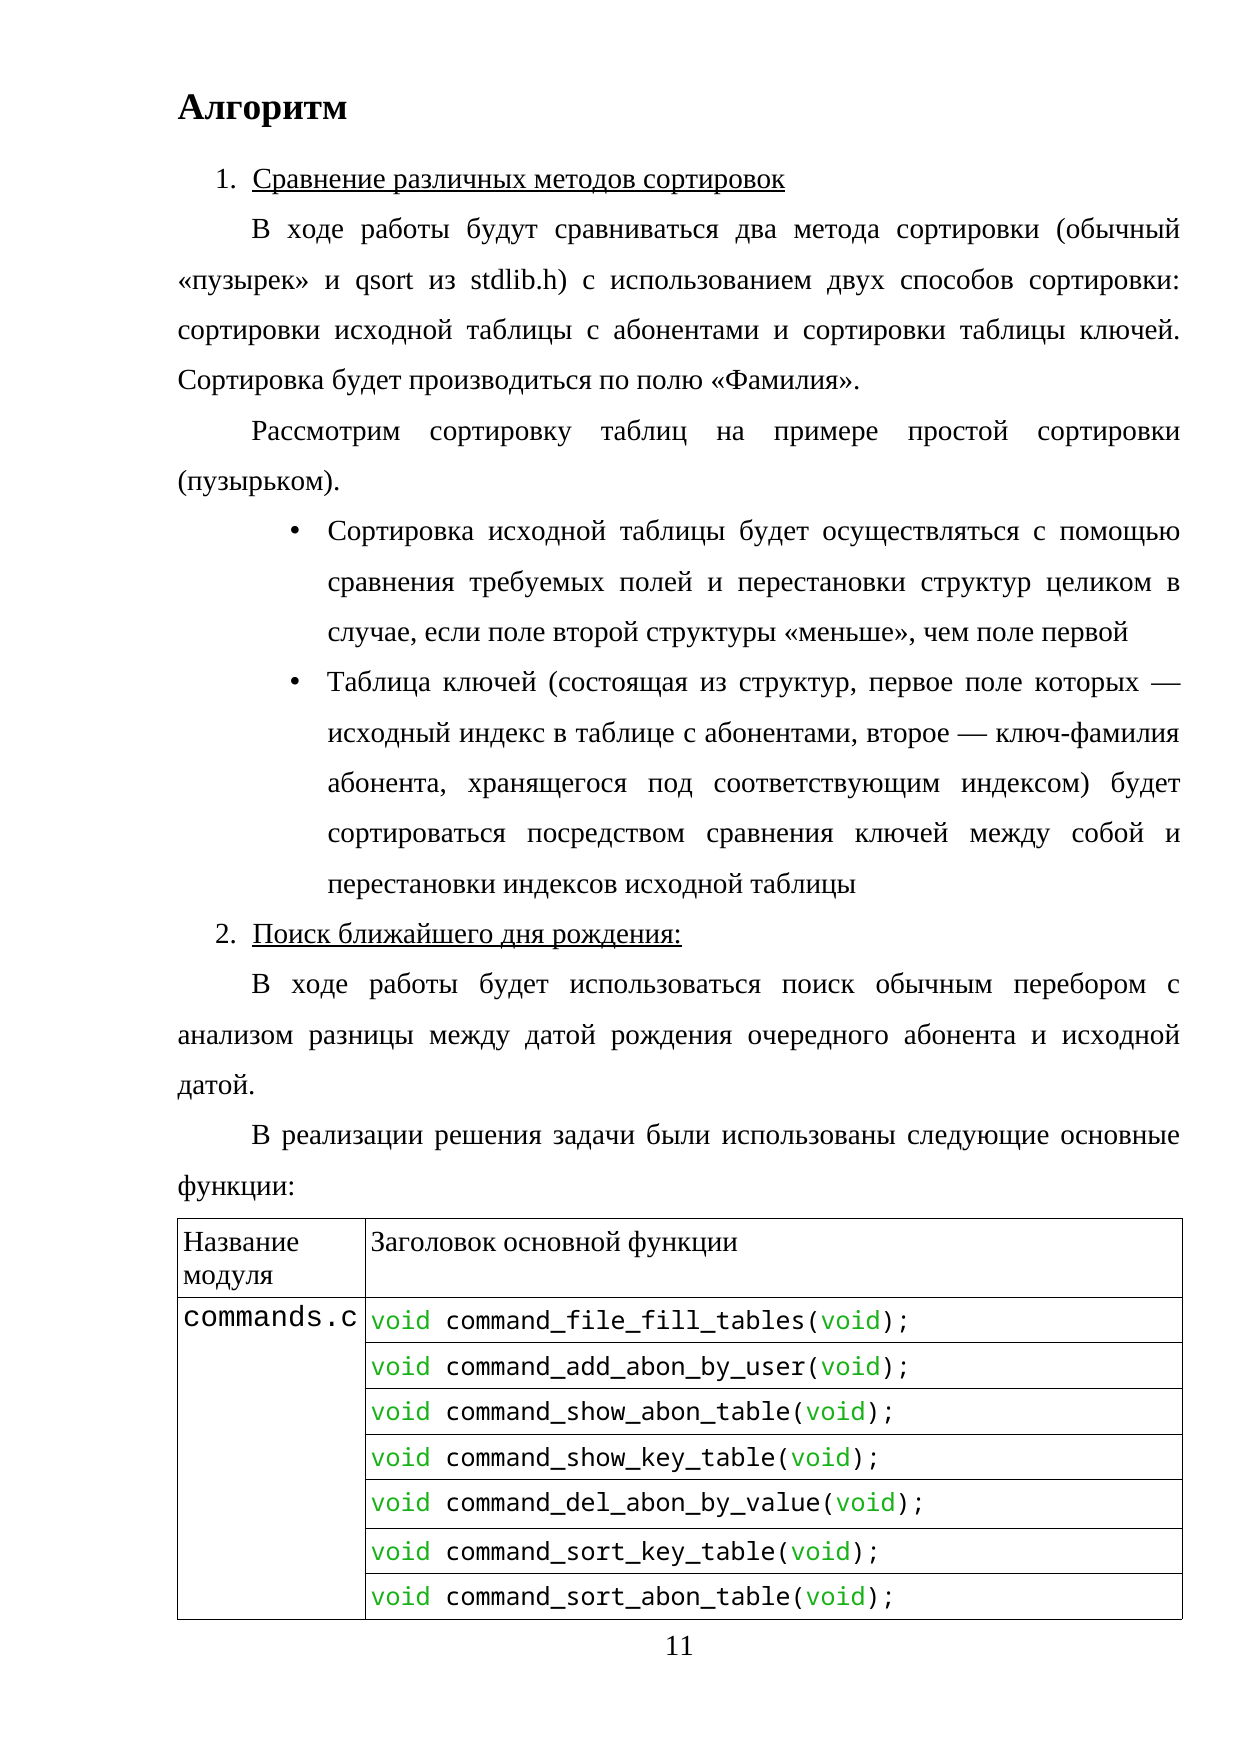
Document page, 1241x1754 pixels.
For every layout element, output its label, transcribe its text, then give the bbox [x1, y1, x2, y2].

list Таблица ключей (состоящая из структур, первое поле которых — исходный индекс в таблице с абонентами, второе — ключ-фамилия абонента, хранящегося под соответствующим индексом) будет сортироваться посредством сравнения ключей между собой и перестановки индексов исходной таблицы [290, 664, 1181, 899]
table_cell void command_show_abon_table(void); [366, 1389, 1182, 1433]
text В ходе работы будет использоваться поиск обычным перебором с анализом разницы между датой рождения очередного абонента и исходной датой. [177, 966, 1181, 1101]
table_cell void command_file_fill_tables(void); [366, 1298, 1182, 1342]
text Рассмотрим сортировку таблиц на примере простой сортировки (пузырьком). [177, 413, 1181, 497]
list Сравнение различных методов сортировок [215, 161, 1181, 195]
table_header Заголовок основной функции [366, 1219, 1182, 1297]
list Сортировка исходной таблицы будет осуществляться с помощью сравнения требуемых полей и перестановки структур целиком в случае, если поле второй структуры «меньше», чем поле первой [290, 513, 1181, 648]
subtitle Алгоритм [177, 84, 1181, 127]
text В ходе работы будут сравниваться два метода сортировки (обычный «пузырек» и qsort из stdlib.h) с использованием двух способов сортировки: сортировки исходной таблицы с абонентами и сортировки таблицы ключей. Сортировка будет производиться по полю «Фамилия». [177, 212, 1181, 396]
table_cell void command_show_key_table(void); [366, 1435, 1182, 1479]
list Поиск ближайшего дня рождения: [215, 916, 1181, 950]
table_cell void command_sort_abon_table(void); [366, 1574, 1182, 1619]
table_cell void command_del_abon_by_value(void); [366, 1480, 1182, 1528]
table_header Название модуля [178, 1219, 365, 1297]
text В реализации решения задачи были использованы следующие основные функции: [177, 1117, 1181, 1201]
table_cell void command_add_abon_by_user(void); [366, 1343, 1182, 1388]
table_cell void command_sort_key_table(void); [366, 1529, 1182, 1573]
table_cell commands.c [178, 1298, 365, 1619]
